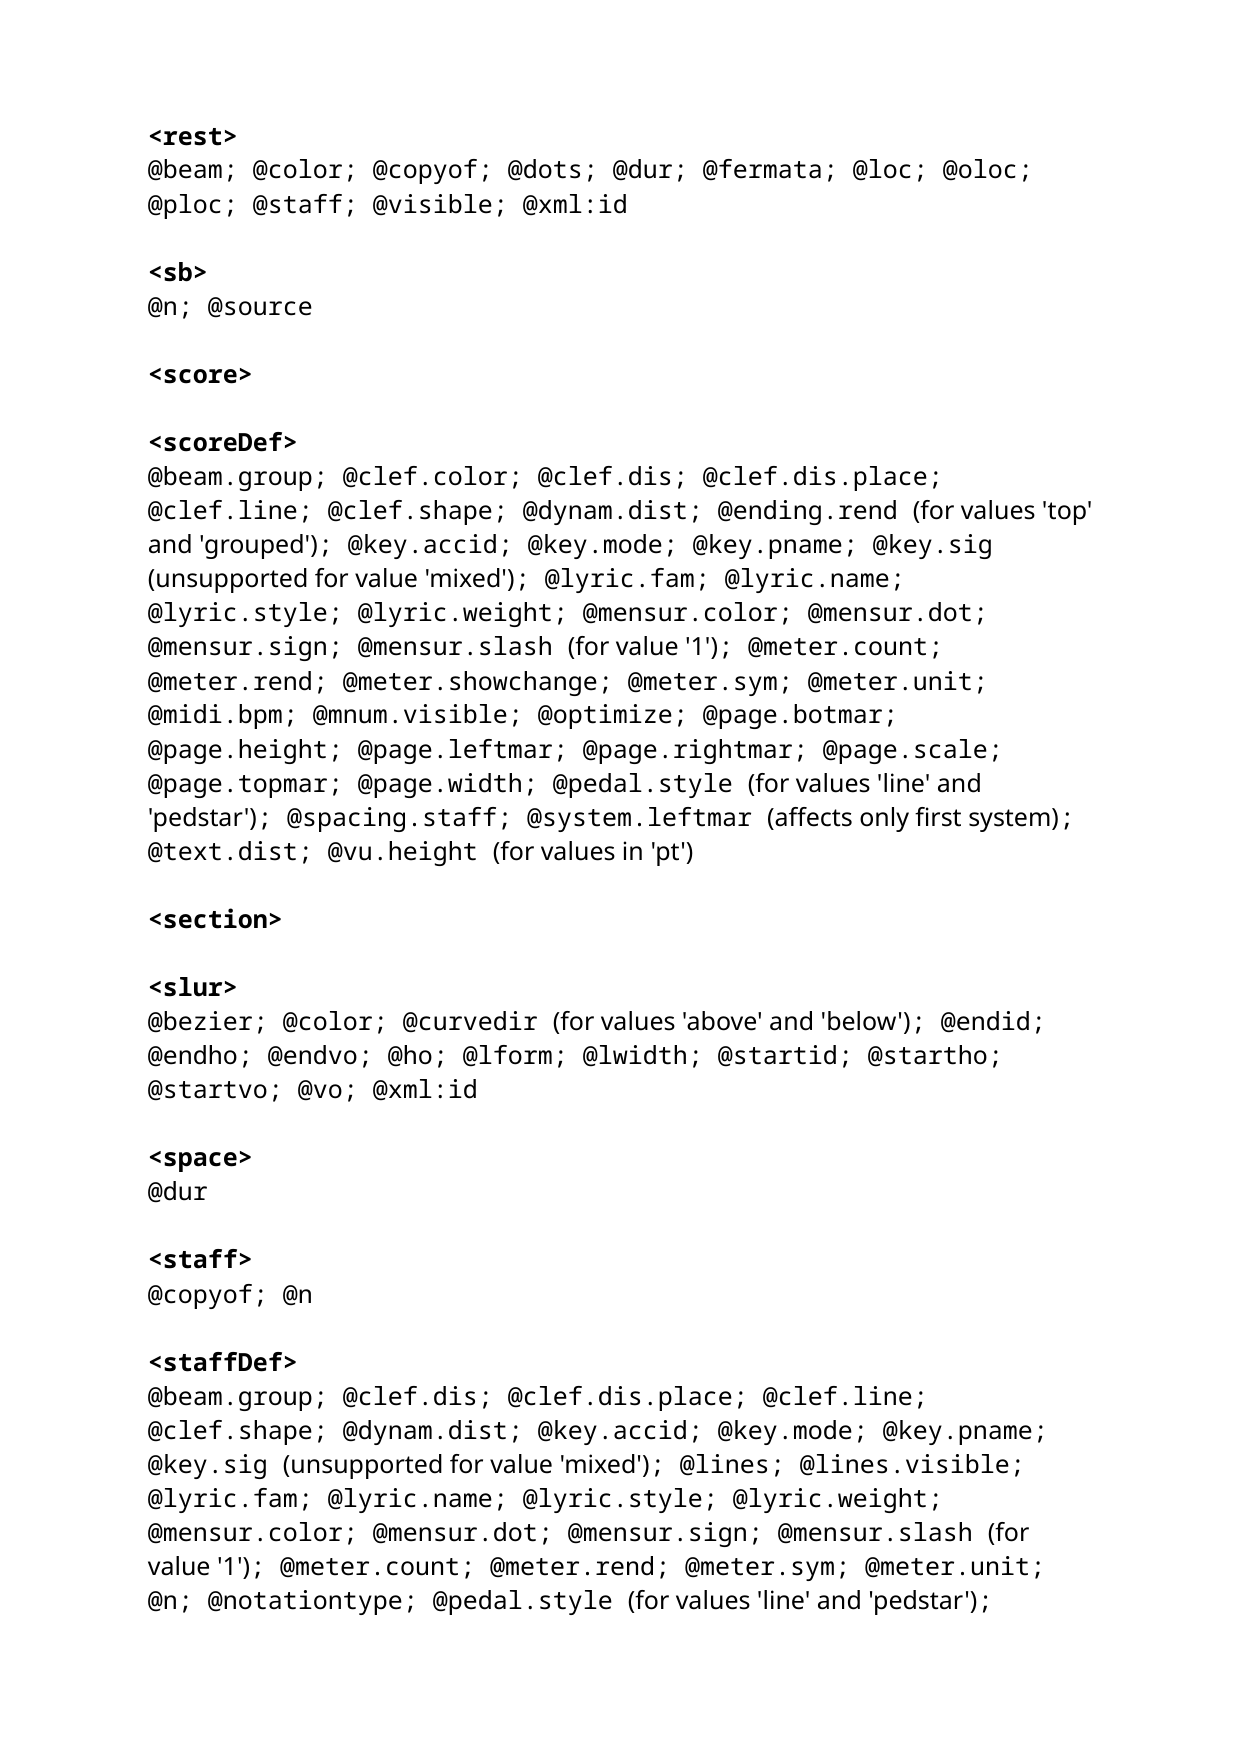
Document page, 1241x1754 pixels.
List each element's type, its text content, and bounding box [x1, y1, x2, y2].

text <slur> [148, 970, 1093, 1004]
text @copyof; @n [148, 1276, 1093, 1310]
text @beam.group; @clef.dis; @clef.dis.place; @clef.line; @clef.shape; @dynam.dist; @key.accid; @key.mode; @key.pname; @key.sig (unsupported for value 'mixed'); @lines; @lines.visible; @lyric.fam; @lyric.name; @lyric.style; @lyric.weight; @mensur.color; @mensur.dot; @mensur.sign; @mensur.slash (for value '1'); @meter.count; @meter.rend; @meter.sym; @meter.unit; @n; @notationtype; @pedal.style (for values 'line' and 'pedstar'); [148, 1378, 1093, 1617]
text <score> [148, 357, 1093, 391]
text @beam; @color; @copyof; @dots; @dur; @fermata; @loc; @oloc; @ploc; @staff; @visible; @xml:id [148, 152, 1093, 220]
text <staffDef> [148, 1344, 1093, 1378]
text <scoreDef> [148, 425, 1093, 459]
text @beam.group; @clef.color; @clef.dis; @clef.dis.place; @clef.line; @clef.shape; @dynam.dist; @ending.rend (for values 'top' and 'grouped'); @key.accid; @key.mode; @key.pname; @key.sig (unsupported for value 'mixed'); @lyric.fam; @lyric.name; @lyric.style; @lyric.weight; @mensur.color; @mensur.dot; @mensur.sign; @mensur.slash (for value '1'); @meter.count; @meter.rend; @meter.showchange; @meter.sym; @meter.unit; @midi.bpm; @mnum.visible; @optimize; @page.botmar; @page.height; @page.leftmar; @page.rightmar; @page.scale; @page.topmar; @page.width; @pedal.style (for values 'line' and 'pedstar'); @spacing.staff; @system.leftmar (affects only first system); @text.dist; @vu.height (for values in 'pt') [148, 459, 1093, 867]
text <rest> [148, 118, 1093, 152]
text @n; @source [148, 288, 1093, 322]
text <section> [148, 902, 1093, 936]
text <sb> [148, 254, 1093, 288]
text @dur [148, 1174, 1093, 1208]
text @bezier; @color; @curvedir (for values 'above' and 'below'); @endid; @endho; @endvo; @ho; @lform; @lwidth; @startid; @startho; @startvo; @vo; @xml:id [148, 1004, 1093, 1106]
text <staff> [148, 1242, 1093, 1276]
text <space> [148, 1140, 1093, 1174]
